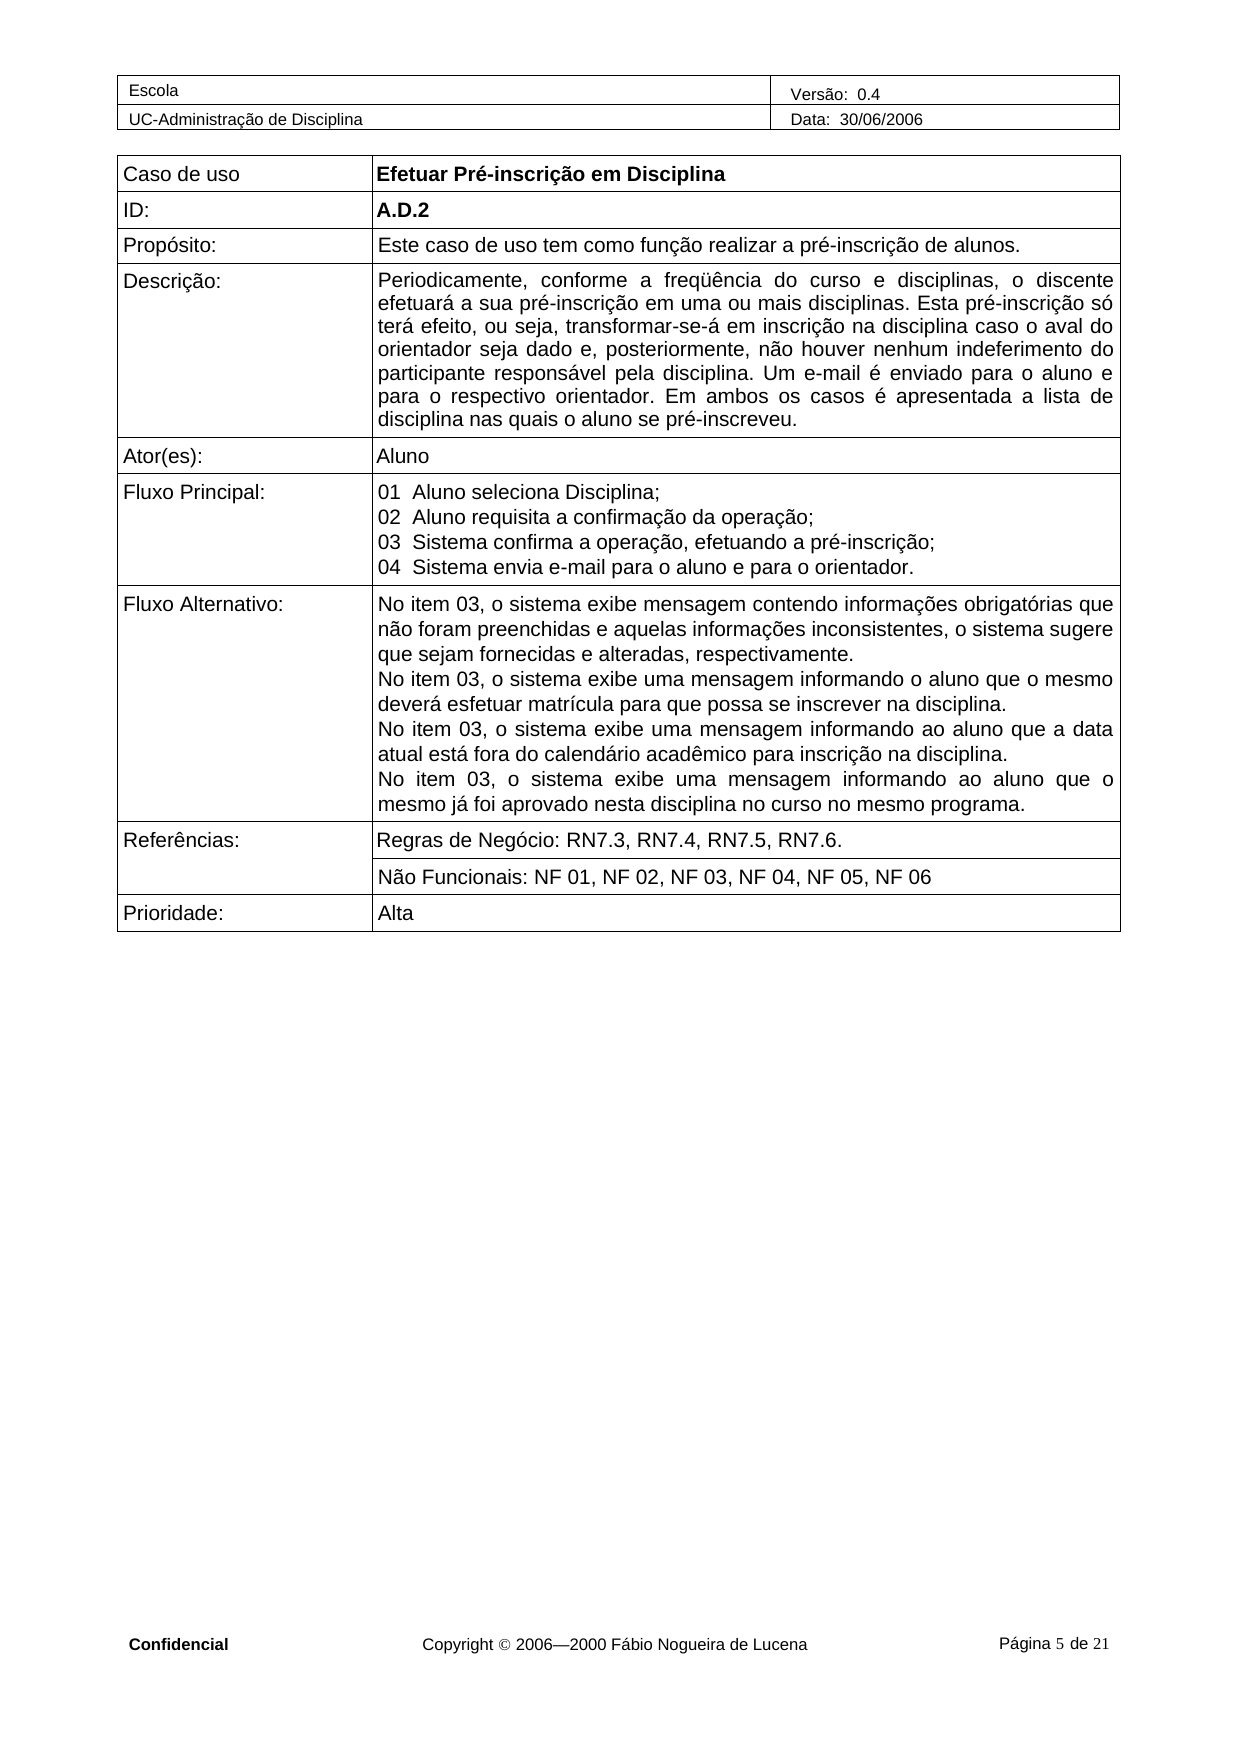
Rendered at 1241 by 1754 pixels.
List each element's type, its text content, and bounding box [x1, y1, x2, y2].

table_cell Não Funcionais: NF 01, NF 02, NF 03, NF 04, NF 05, NF 06 [373, 859, 1120, 894]
table_cell A.D.2 [373, 192, 1120, 228]
table_cell No item 03, o sistema exibe mensagem contendo informações obrigatórias que não foram preenchidas e aquelas informações inconsistentes, o sistema sugere que sejam fornecidas e alteradas, respectivamente. No item 03, o sistema exibe uma mensagem informando o aluno que o mesmo deverá esfetuar matrícula para que possa se inscrever na disciplina. No item 03, o sistema exibe uma mensagem informando ao aluno que a data atual está fora do calendário acadêmico para inscrição na disciplina. No item 03, o sistema exibe uma mensagem informando ao aluno que o mesmo já foi aprovado nesta disciplina no curso no mesmo programa. [373, 586, 1120, 821]
table_cell 01 Aluno seleciona Disciplina; 02 Aluno requisita a confirmação da operação; 03 Sistema confirma a operação, efetuando a pré-inscrição; 04 Sistema envia e-mail para o aluno e para o orientador. [373, 474, 1120, 585]
table_cell Fluxo Principal: [118, 474, 372, 585]
table_cell Periodicamente, conforme a freqüência do curso e disciplinas, o discente efetuará a sua pré-inscrição em uma ou mais disciplinas. Esta pré-inscrição só terá efeito, ou seja, transformar-se-á em inscrição na disciplina caso o aval do orientador seja dado e, posteriormente, não houver nenhum indeferimento do participante responsável pela disciplina. Um e-mail é enviado para o aluno e para o respectivo orientador. Em ambos os casos é apresentada a lista de disciplina nas quais o aluno se pré-inscreveu. [373, 264, 1120, 437]
table_cell Alta [373, 895, 1120, 931]
table_cell Aluno [373, 438, 1120, 473]
table_header Caso de uso [118, 156, 372, 191]
table_cell Propósito: [118, 229, 372, 262]
table_cell Fluxo Alternativo: [118, 586, 372, 821]
table_cell Referências: [118, 822, 372, 894]
table_cell Este caso de uso tem como função realizar a pré-inscrição de alunos. [373, 229, 1120, 262]
table_header Regras de Negócio: RN7.3, RN7.4, RN7.5, RN7.6. [373, 822, 1120, 858]
table_cell Ator(es): [118, 438, 372, 473]
table_cell Descrição: [118, 264, 372, 437]
table_header Efetuar Pré-inscrição em Disciplina [373, 156, 1120, 191]
table_cell ID: [118, 192, 372, 228]
table_cell Prioridade: [118, 895, 372, 931]
